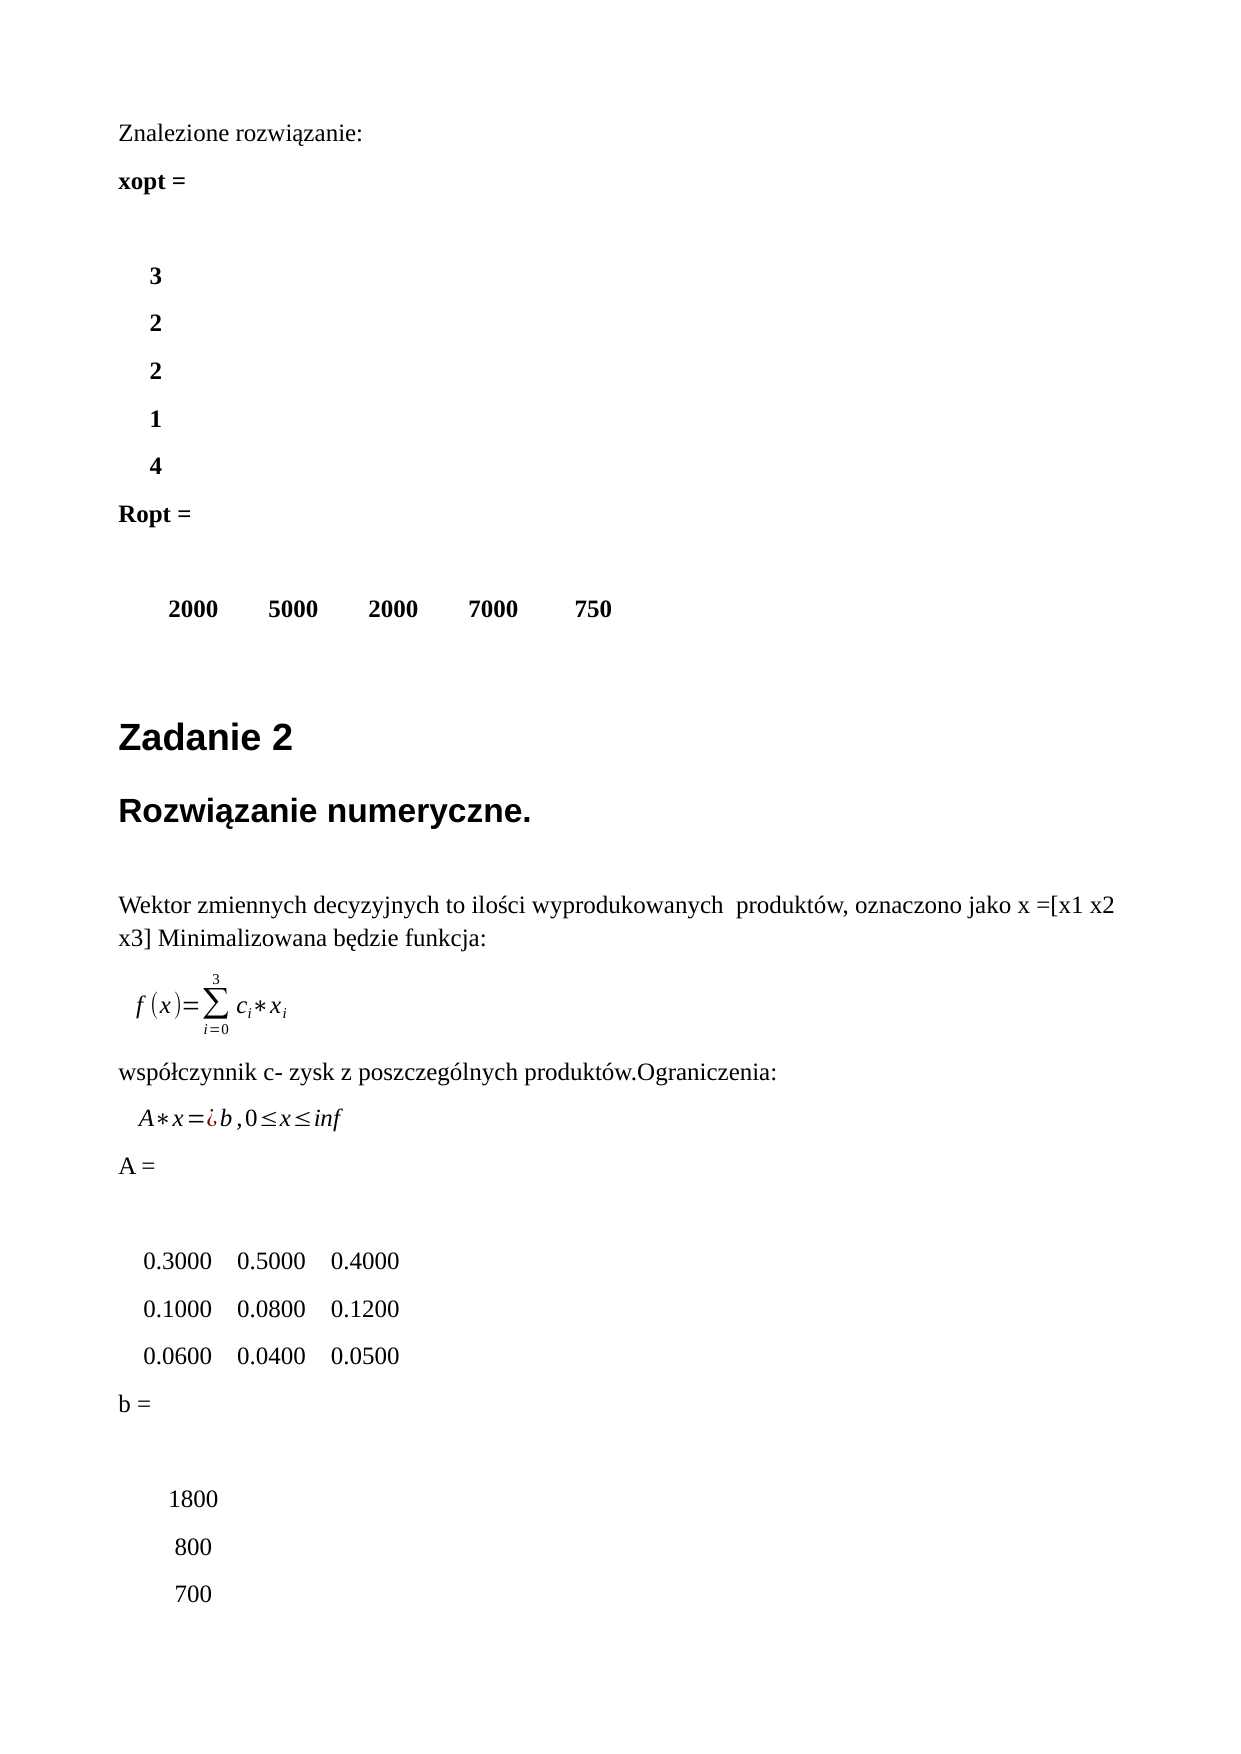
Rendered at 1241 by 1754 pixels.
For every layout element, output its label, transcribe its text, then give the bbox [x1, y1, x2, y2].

text 1 [118, 404, 1122, 432]
text 0.3000 0.5000 0.4000 [118, 1246, 1122, 1275]
text xopt = [118, 166, 1122, 194]
text 4 [118, 451, 1122, 480]
text 2 [118, 308, 1122, 337]
text 700 [118, 1579, 1122, 1608]
text 2000 5000 2000 7000 750 [118, 594, 1122, 623]
text 0.1000 0.0800 0.1200 [118, 1294, 1122, 1322]
text A = [118, 1151, 1122, 1180]
text 3 [118, 261, 1122, 290]
text 0.0600 0.0400 0.0500 [118, 1341, 1122, 1370]
text Ropt = [118, 499, 1122, 528]
text współczynnik c- zysk z poszczególnych produktów.Ograniczenia: [118, 1057, 1122, 1086]
subtitle Rozwiązanie numeryczne. [118, 791, 1122, 830]
text 1800 [118, 1484, 1122, 1513]
text Wektor zmiennych decyzyjnych to ilości wyprodukowanych produktów, oznaczono jako x =[x1 x2 x3] Minimalizowana będzie funkcja: [118, 890, 1122, 952]
text 800 [118, 1532, 1122, 1561]
text 2 [118, 356, 1122, 385]
text b = [118, 1389, 1122, 1418]
text Znalezione rozwiązanie: [118, 118, 1122, 147]
subtitle Zadanie 2 [118, 714, 1122, 758]
